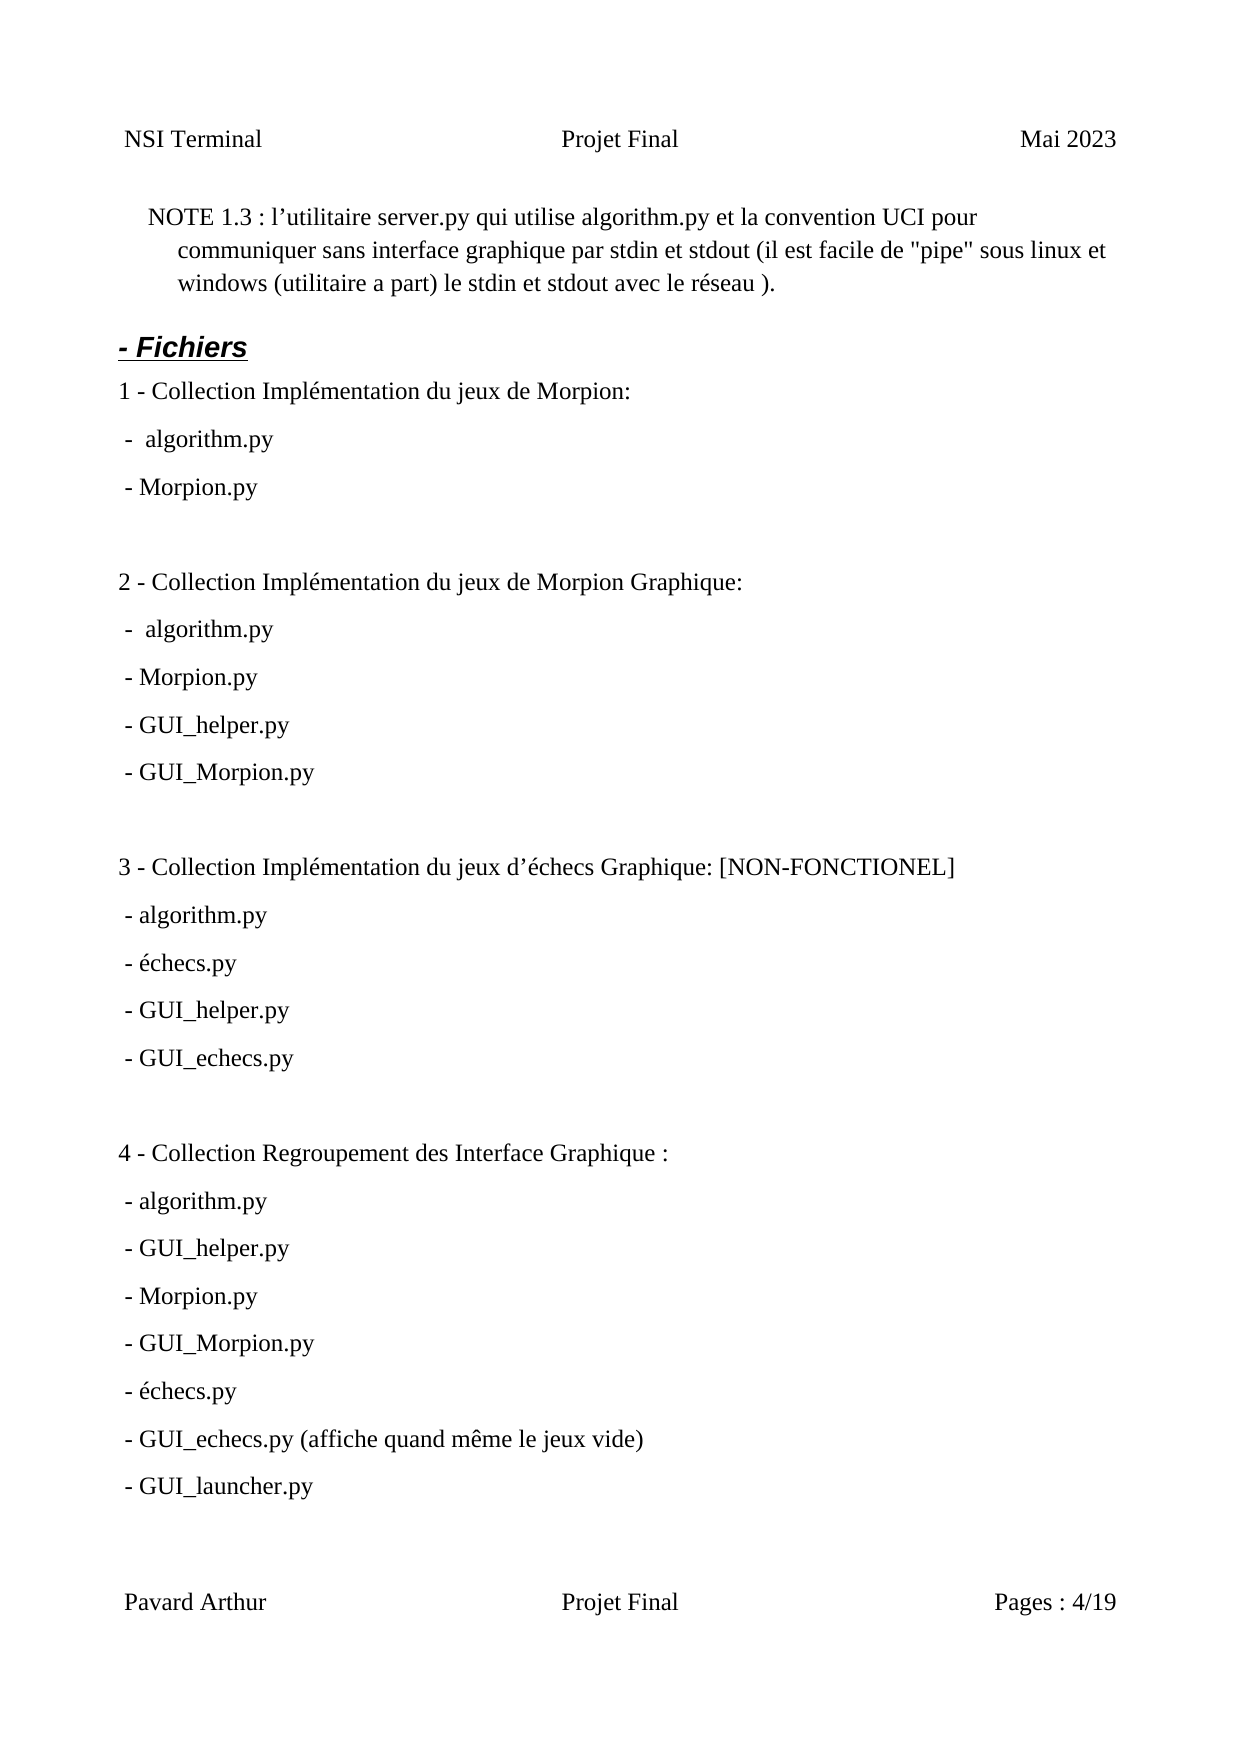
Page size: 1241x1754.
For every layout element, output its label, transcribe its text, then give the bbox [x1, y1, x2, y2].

text - GUI_launcher.py [118, 1471, 1122, 1500]
text 4 - Collection Regroupement des Interface Graphique : [118, 1138, 1122, 1167]
text NOTE 1.3 : l’utilitaire server.py qui utilise algorithm.py et la convention UCI pour communiquer sans interface graphique par stdin et stdout (il est facile de "pipe" sous linux et windows (utilitaire a part) le stdin et stdout avec le réseau ). [148, 202, 1122, 297]
text 2 - Collection Implémentation du jeux de Morpion Graphique: [118, 567, 1122, 596]
text - GUI_helper.py [118, 995, 1122, 1024]
text - échecs.py [118, 1376, 1122, 1405]
text 3 - Collection Implémentation du jeux d’échecs Graphique: [NON-FONCTIONEL] [118, 852, 1122, 881]
text - Morpion.py [118, 472, 1122, 500]
text - GUI_Morpion.py [118, 757, 1122, 786]
subtitle - Fichiers [118, 330, 1122, 364]
text 1 - Collection Implémentation du jeux de Morpion: [118, 376, 1122, 405]
text - GUI_echecs.py [118, 1043, 1122, 1072]
text - algorithm.py [118, 424, 1122, 453]
text - algorithm.py [118, 1186, 1122, 1214]
text - GUI_echecs.py (affiche quand même le jeux vide) [118, 1424, 1122, 1452]
text - GUI_helper.py [118, 1233, 1122, 1262]
text - Morpion.py [118, 662, 1122, 691]
text - algorithm.py [118, 614, 1122, 643]
text - GUI_helper.py [118, 710, 1122, 738]
text - algorithm.py [118, 900, 1122, 929]
text - GUI_Morpion.py [118, 1328, 1122, 1357]
text - échecs.py [118, 948, 1122, 976]
text - Morpion.py [118, 1281, 1122, 1310]
